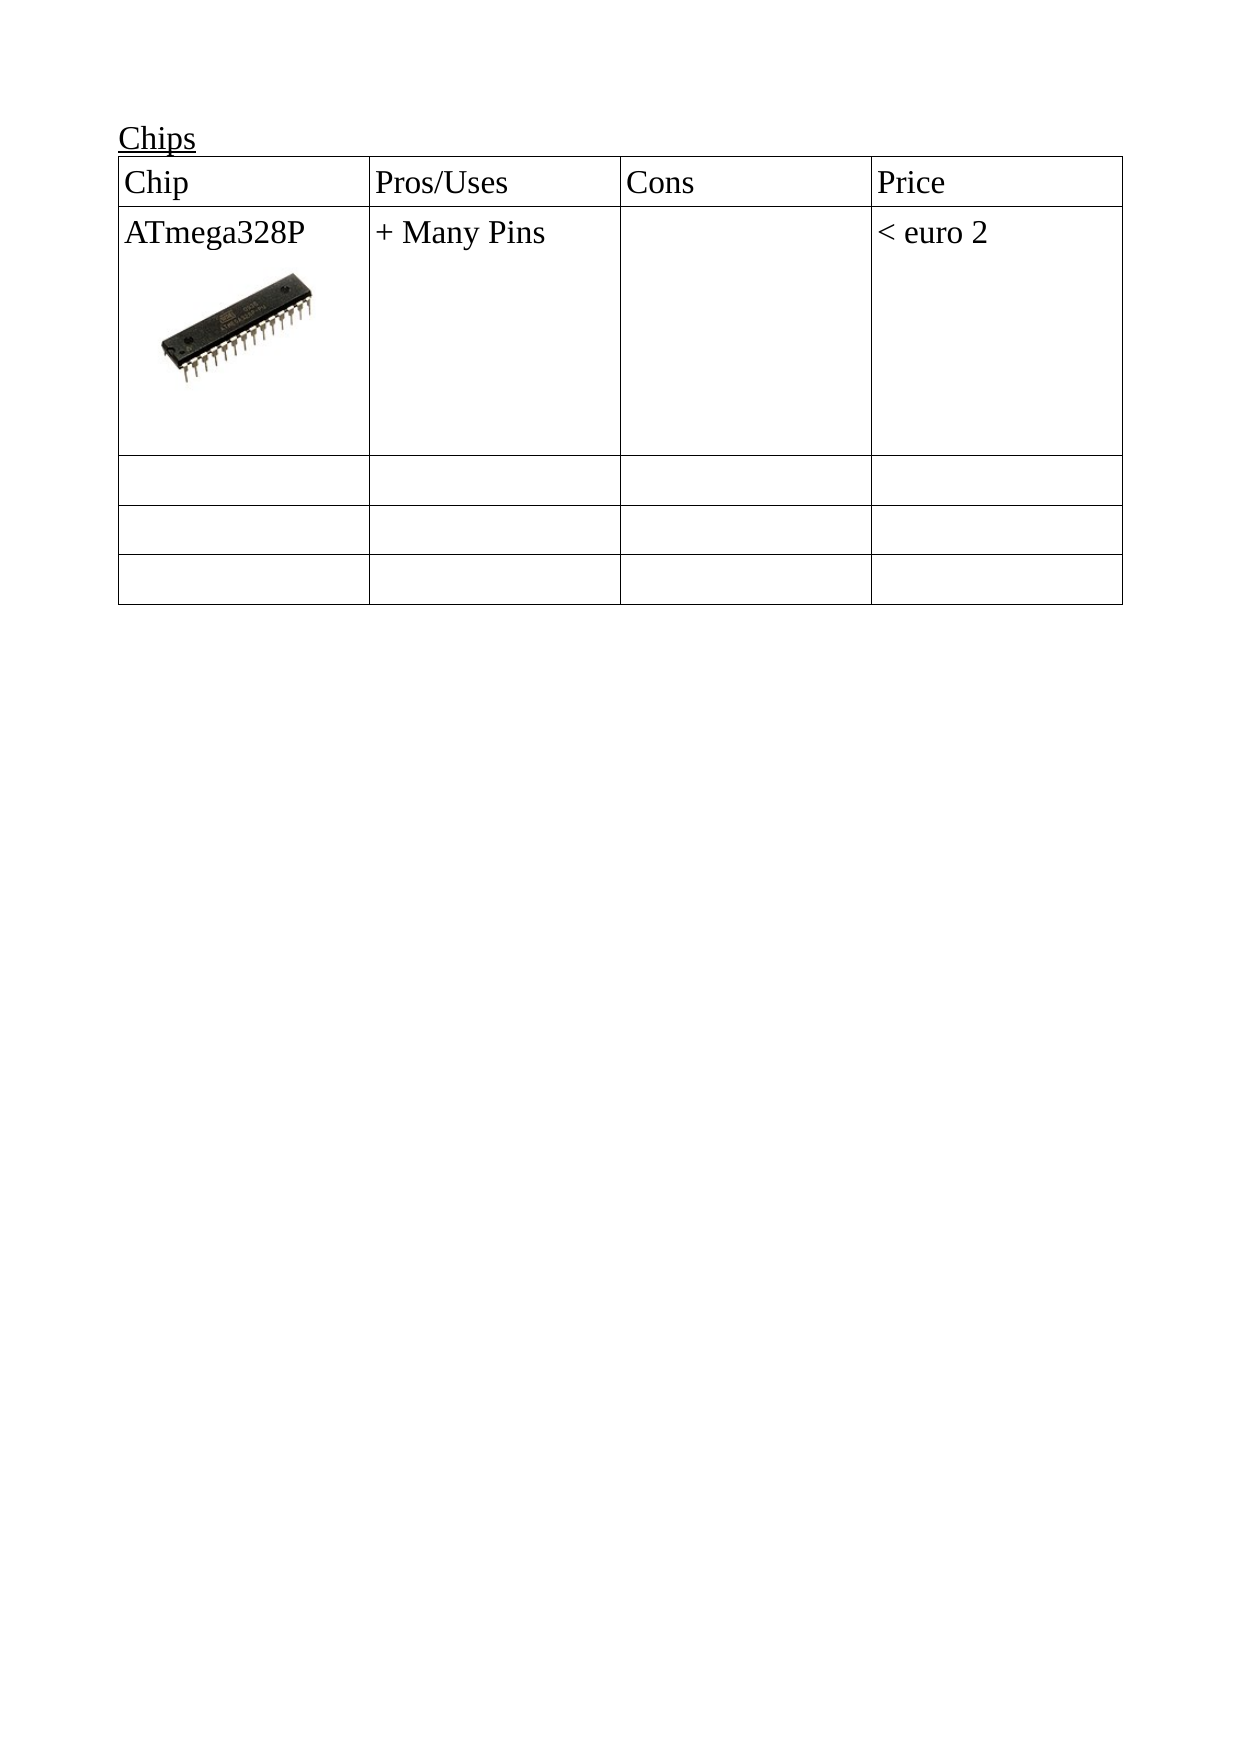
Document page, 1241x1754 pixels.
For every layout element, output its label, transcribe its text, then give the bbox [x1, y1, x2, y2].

table_cell [370, 555, 620, 604]
table_cell [621, 506, 871, 554]
table_cell [370, 506, 620, 554]
table_header Chip [119, 157, 369, 206]
table_cell [621, 456, 871, 504]
table_cell [119, 555, 369, 604]
table_header Cons [621, 157, 871, 206]
table_cell + Many Pins [370, 207, 620, 454]
table_cell [370, 456, 620, 504]
table_cell [119, 456, 369, 504]
table_cell [872, 456, 1122, 504]
table_cell [872, 555, 1122, 604]
text Chips [118, 118, 1122, 156]
table_cell [621, 555, 871, 604]
picture [123, 250, 364, 411]
table_cell [872, 506, 1122, 554]
table_cell [119, 506, 369, 554]
table_cell [621, 207, 871, 454]
table_cell ATmega328P [119, 207, 369, 454]
table_header Price [872, 157, 1122, 206]
table_header Pros/Uses [370, 157, 620, 206]
table_cell < euro 2 [872, 207, 1122, 454]
